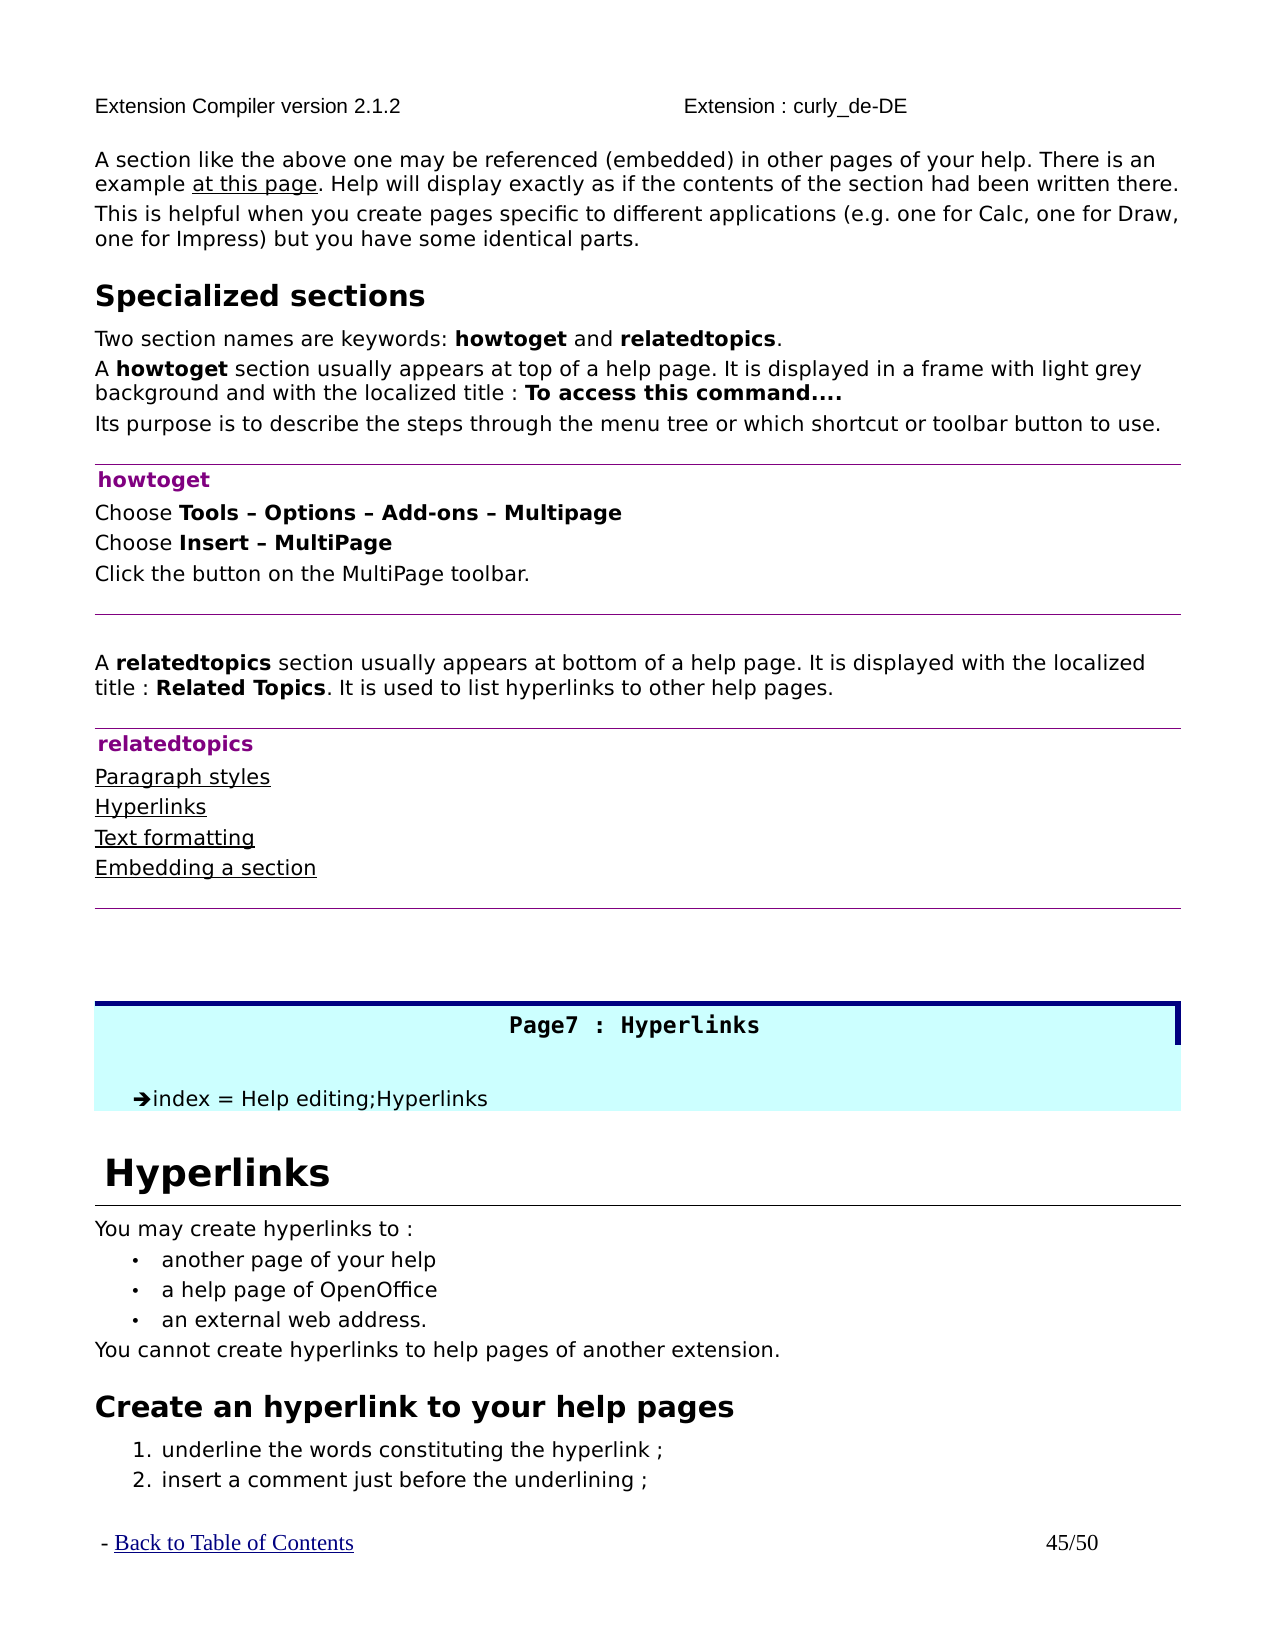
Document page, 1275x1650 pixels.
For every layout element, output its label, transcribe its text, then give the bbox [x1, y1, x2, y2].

list a help page of OpenOffice [132, 1278, 1181, 1302]
list index = Help editing;Hyperlinks [94, 1087, 1181, 1111]
text Specialized sections [94, 279, 1181, 313]
text You may create hyperlinks to : [94, 1217, 1181, 1242]
list underline the words constituting the hyperlink ; [132, 1438, 1181, 1463]
text A relatedtopics section usually appears at bottom of a help page. It is displayed with the localized title : Related Topics. It is used to list hyperlinks to other help pages. [94, 651, 1181, 700]
text Hyperlinks [94, 795, 1181, 819]
text Its purpose is to describe the steps through the menu tree or which shortcut or toolbar button to use. [94, 412, 1181, 436]
text Choose Tools – Options – Add-ons – Multipage [94, 501, 1181, 525]
text A howtoget section usually appears at top of a help page. It is displayed in a frame with light grey background and with the localized title : To access this command.... [94, 357, 1181, 406]
text Hyperlinks [94, 1142, 1181, 1205]
text Choose Insert – MultiPage [94, 531, 1181, 556]
text You cannot create hyperlinks to help pages of another extension. [94, 1338, 1181, 1363]
text Embedding a section [94, 856, 1181, 880]
text Two section names are keywords: howtoget and relatedtopics. [94, 326, 1181, 351]
text Click the button on the MultiPage toolbar. [94, 562, 1181, 586]
list insert a comment just before the underlining ; [132, 1468, 1181, 1493]
text Page7 : Hyperlinks [94, 1002, 1175, 1045]
text howtoget [94, 465, 1181, 495]
text Text formatting [94, 825, 1181, 850]
list an external web address. [132, 1308, 1181, 1333]
text This is helpful when you create pages specific to different applications (e.g. one for Calc, one for Draw, one for Impress) but you have some identical parts. [94, 202, 1181, 251]
text A section like the above one may be referenced (embedded) in other pages of your help. There is an example at this page. Help will display exactly as if the contents of the section had been written there. [94, 147, 1181, 196]
text Paragraph styles [94, 765, 1181, 789]
text Create an hyperlink to your help pages [94, 1391, 1181, 1424]
list another page of your help [132, 1247, 1181, 1272]
text relatedtopics [94, 729, 1181, 759]
